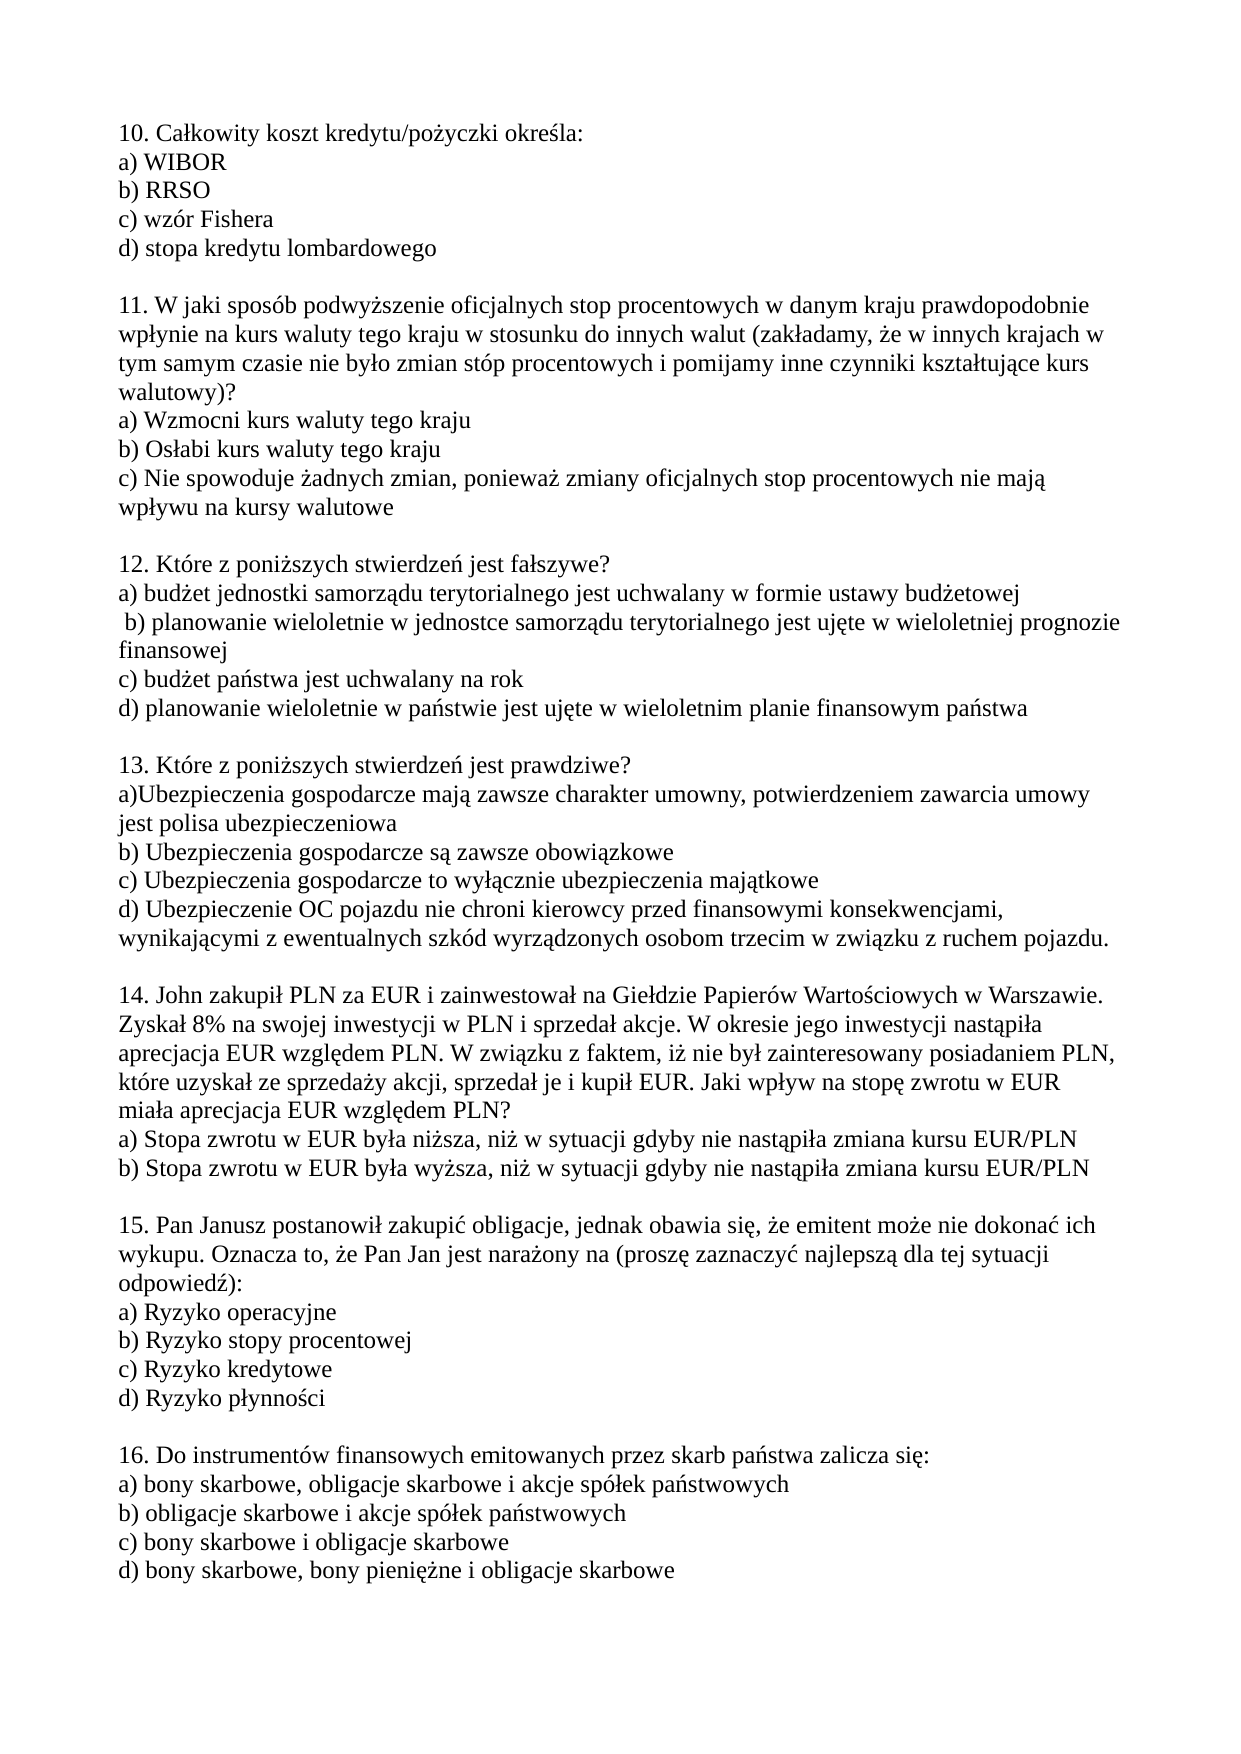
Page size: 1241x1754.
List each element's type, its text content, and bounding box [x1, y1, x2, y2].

text a)Ubezpieczenia gospodarcze mają zawsze charakter umowny, potwierdzeniem zawarcia umowy jest polisa ubezpieczeniowa [118, 779, 1122, 837]
text d) stopa kredytu lombardowego [118, 233, 1122, 262]
text c) Nie spowoduje żadnych zmian, ponieważ zmiany oficjalnych stop procentowych nie mają wpływu na kursy walutowe [118, 463, 1122, 521]
text a) WIBOR [118, 147, 1122, 176]
text 12. Które z poniższych stwierdzeń jest fałszywe? [118, 549, 1122, 578]
text 16. Do instrumentów finansowych emitowanych przez skarb państwa zalicza się: [118, 1441, 1122, 1469]
text b) planowanie wieloletnie w jednostce samorządu terytorialnego jest ujęte w wieloletniej prognozie finansowej [118, 607, 1122, 664]
text c) budżet państwa jest uchwalany na rok [118, 664, 1122, 693]
text b) obligacje skarbowe i akcje spółek państwowych [118, 1498, 1122, 1527]
text 13. Które z poniższych stwierdzeń jest prawdziwe? [118, 751, 1122, 779]
text 15. Pan Janusz postanowił zakupić obligacje, jednak obawia się, że emitent może nie dokonać ich wykupu. Oznacza to, że Pan Jan jest narażony na (proszę zaznaczyć najlepszą dla tej sytuacji odpowiedź): [118, 1211, 1122, 1297]
text c) bony skarbowe i obligacje skarbowe [118, 1527, 1122, 1556]
text a) budżet jednostki samorządu terytorialnego jest uchwalany w formie ustawy budżetowej [118, 578, 1122, 607]
text d) Ryzyko płynności [118, 1383, 1122, 1412]
text d) Ubezpieczenie OC pojazdu nie chroni kierowcy przed finansowymi konsekwencjami, wynikającymi z ewentualnych szkód wyrządzonych osobom trzecim w związku z ruchem pojazdu. [118, 894, 1122, 952]
text b) Ryzyko stopy procentowej [118, 1326, 1122, 1354]
text 11. W jaki sposób podwyższenie oficjalnych stop procentowych w danym kraju prawdopodobnie wpłynie na kurs waluty tego kraju w stosunku do innych walut (zakładamy, że w innych krajach w tym samym czasie nie było zmian stóp procentowych i pomijamy inne czynniki kształtujące kurs walutowy)? [118, 291, 1122, 406]
text d) bony skarbowe, bony pieniężne i obligacje skarbowe [118, 1556, 1122, 1584]
text c) wzór Fishera [118, 204, 1122, 233]
text 14. John zakupił PLN za EUR i zainwestował na Giełdzie Papierów Wartościowych w Warszawie. Zyskał 8% na swojej inwestycji w PLN i sprzedał akcje. W okresie jego inwestycji nastąpiła aprecjacja EUR względem PLN. W związku z faktem, iż nie był zainteresowany posiadaniem PLN, które uzyskał ze sprzedaży akcji, sprzedał je i kupił EUR. Jaki wpływ na stopę zwrotu w EUR miała aprecjacja EUR względem PLN? [118, 981, 1122, 1124]
text a) bony skarbowe, obligacje skarbowe i akcje spółek państwowych [118, 1469, 1122, 1498]
text a) Wzmocni kurs waluty tego kraju [118, 406, 1122, 434]
text b) Stopa zwrotu w EUR była wyższa, niż w sytuacji gdyby nie nastąpiła zmiana kursu EUR/PLN [118, 1153, 1122, 1182]
text c) Ryzyko kredytowe [118, 1354, 1122, 1383]
text b) Ubezpieczenia gospodarcze są zawsze obowiązkowe [118, 837, 1122, 866]
text d) planowanie wieloletnie w państwie jest ujęte w wieloletnim planie finansowym państwa [118, 693, 1122, 722]
text b) RRSO [118, 176, 1122, 204]
text a) Ryzyko operacyjne [118, 1297, 1122, 1326]
text c) Ubezpieczenia gospodarcze to wyłącznie ubezpieczenia majątkowe [118, 866, 1122, 894]
text b) Osłabi kurs waluty tego kraju [118, 434, 1122, 463]
text a) Stopa zwrotu w EUR była niższa, niż w sytuacji gdyby nie nastąpiła zmiana kursu EUR/PLN [118, 1124, 1122, 1153]
text 10. Całkowity koszt kredytu/pożyczki określa: [118, 118, 1122, 147]
